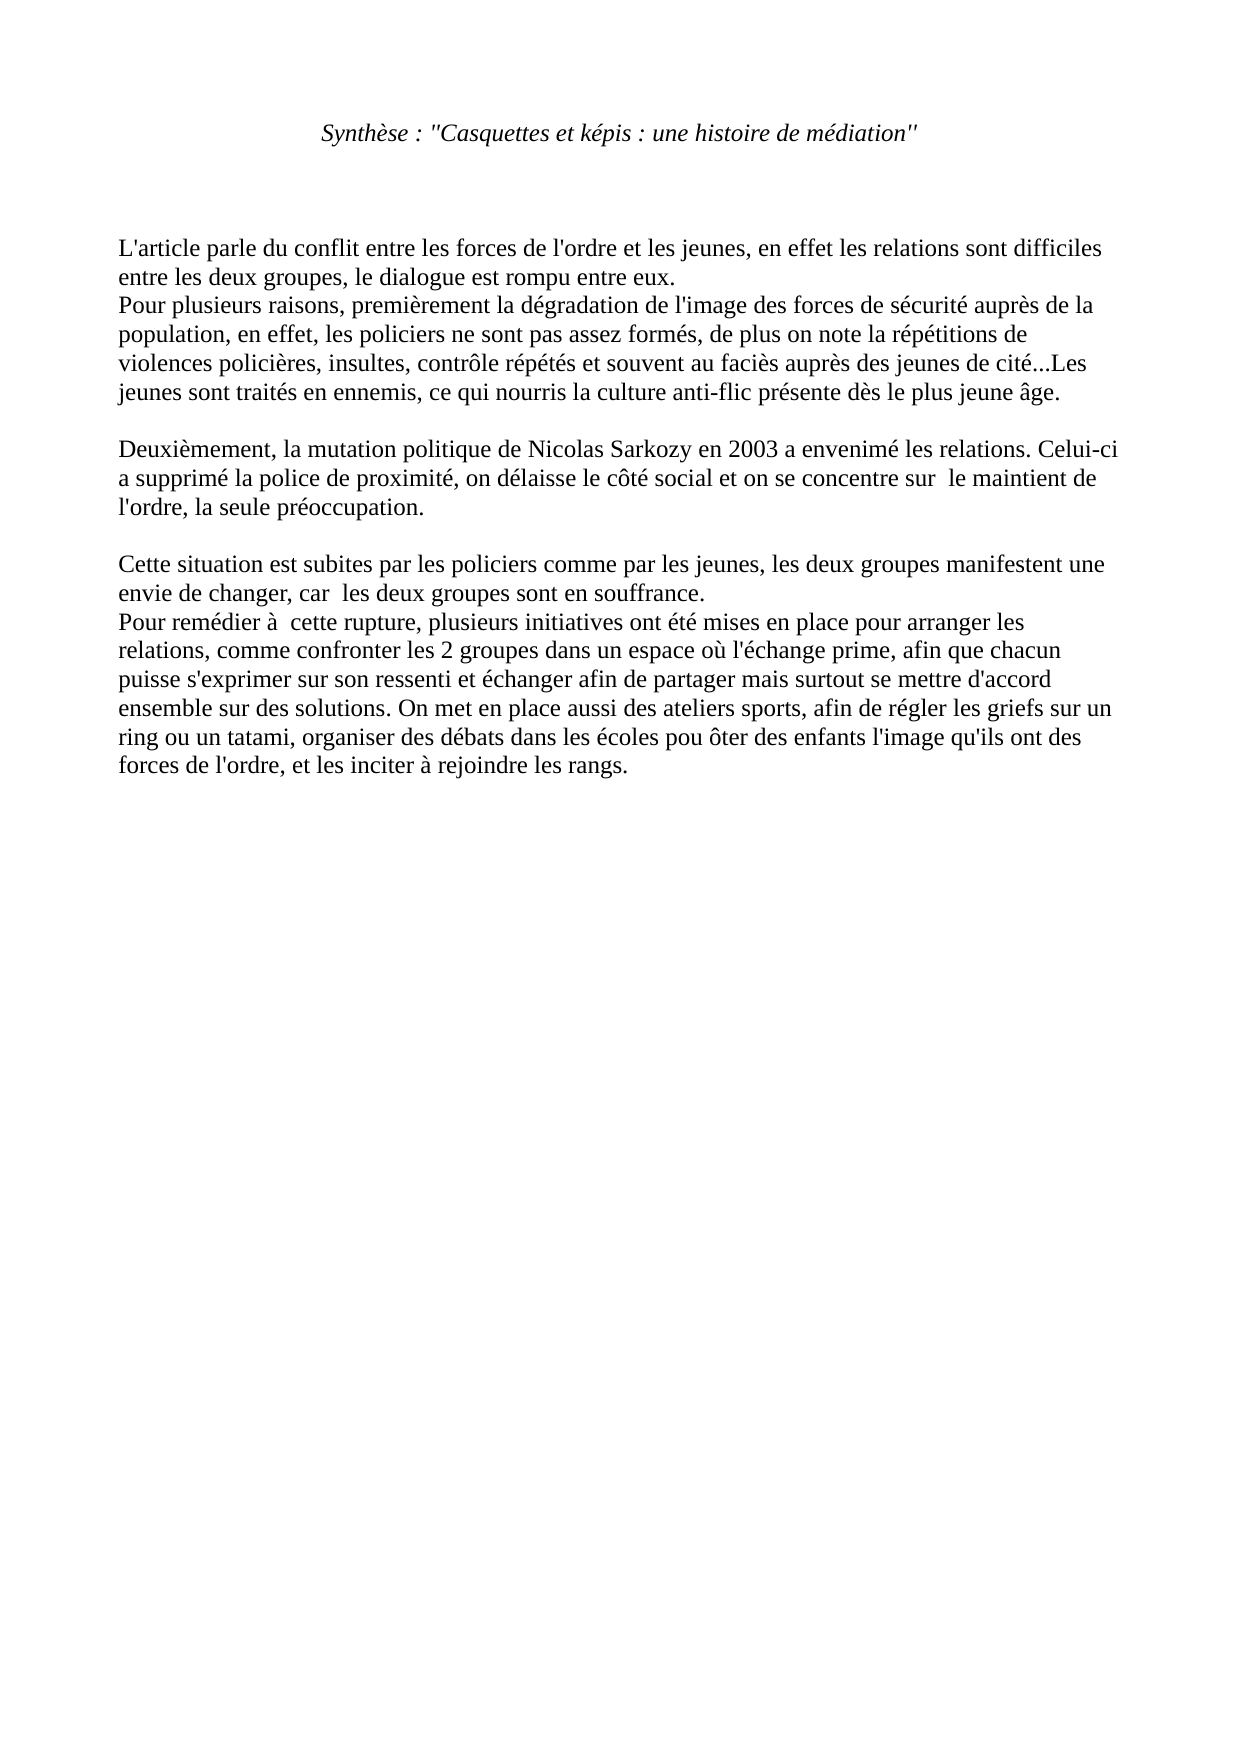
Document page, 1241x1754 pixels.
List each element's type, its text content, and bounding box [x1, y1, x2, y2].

text Deuxièmement, la mutation politique de Nicolas Sarkozy en 2003 a envenimé les relations. Celui-ci a supprimé la police de proximité, on délaisse le côté social et on se concentre sur le maintient de l'ordre, la seule préoccupation. [118, 434, 1122, 521]
text Cette situation est subites par les policiers comme par les jeunes, les deux groupes manifestent une envie de changer, car les deux groupes sont en souffrance. [118, 549, 1122, 607]
text L'article parle du conflit entre les forces de l'ordre et les jeunes, en effet les relations sont difficiles entre les deux groupes, le dialogue est rompu entre eux. [118, 233, 1122, 291]
text Synthèse : ''Casquettes et képis : une histoire de médiation'' [118, 118, 1122, 147]
text Pour plusieurs raisons, premièrement la dégradation de l'image des forces de sécurité auprès de la population, en effet, les policiers ne sont pas assez formés, de plus on note la répétitions de violences policières, insultes, contrôle répétés et souvent au faciès auprès des jeunes de cité...Les jeunes sont traités en ennemis, ce qui nourris la culture anti-flic présente dès le plus jeune âge. [118, 291, 1122, 406]
text Pour remédier à cette rupture, plusieurs initiatives ont été mises en place pour arranger les relations, comme confronter les 2 groupes dans un espace où l'échange prime, afin que chacun puisse s'exprimer sur son ressenti et échanger afin de partager mais surtout se mettre d'accord ensemble sur des solutions. On met en place aussi des ateliers sports, afin de régler les griefs sur un ring ou un tatami, organiser des débats dans les écoles pou ôter des enfants l'image qu'ils ont des forces de l'ordre, et les inciter à rejoindre les rangs. [118, 607, 1122, 779]
